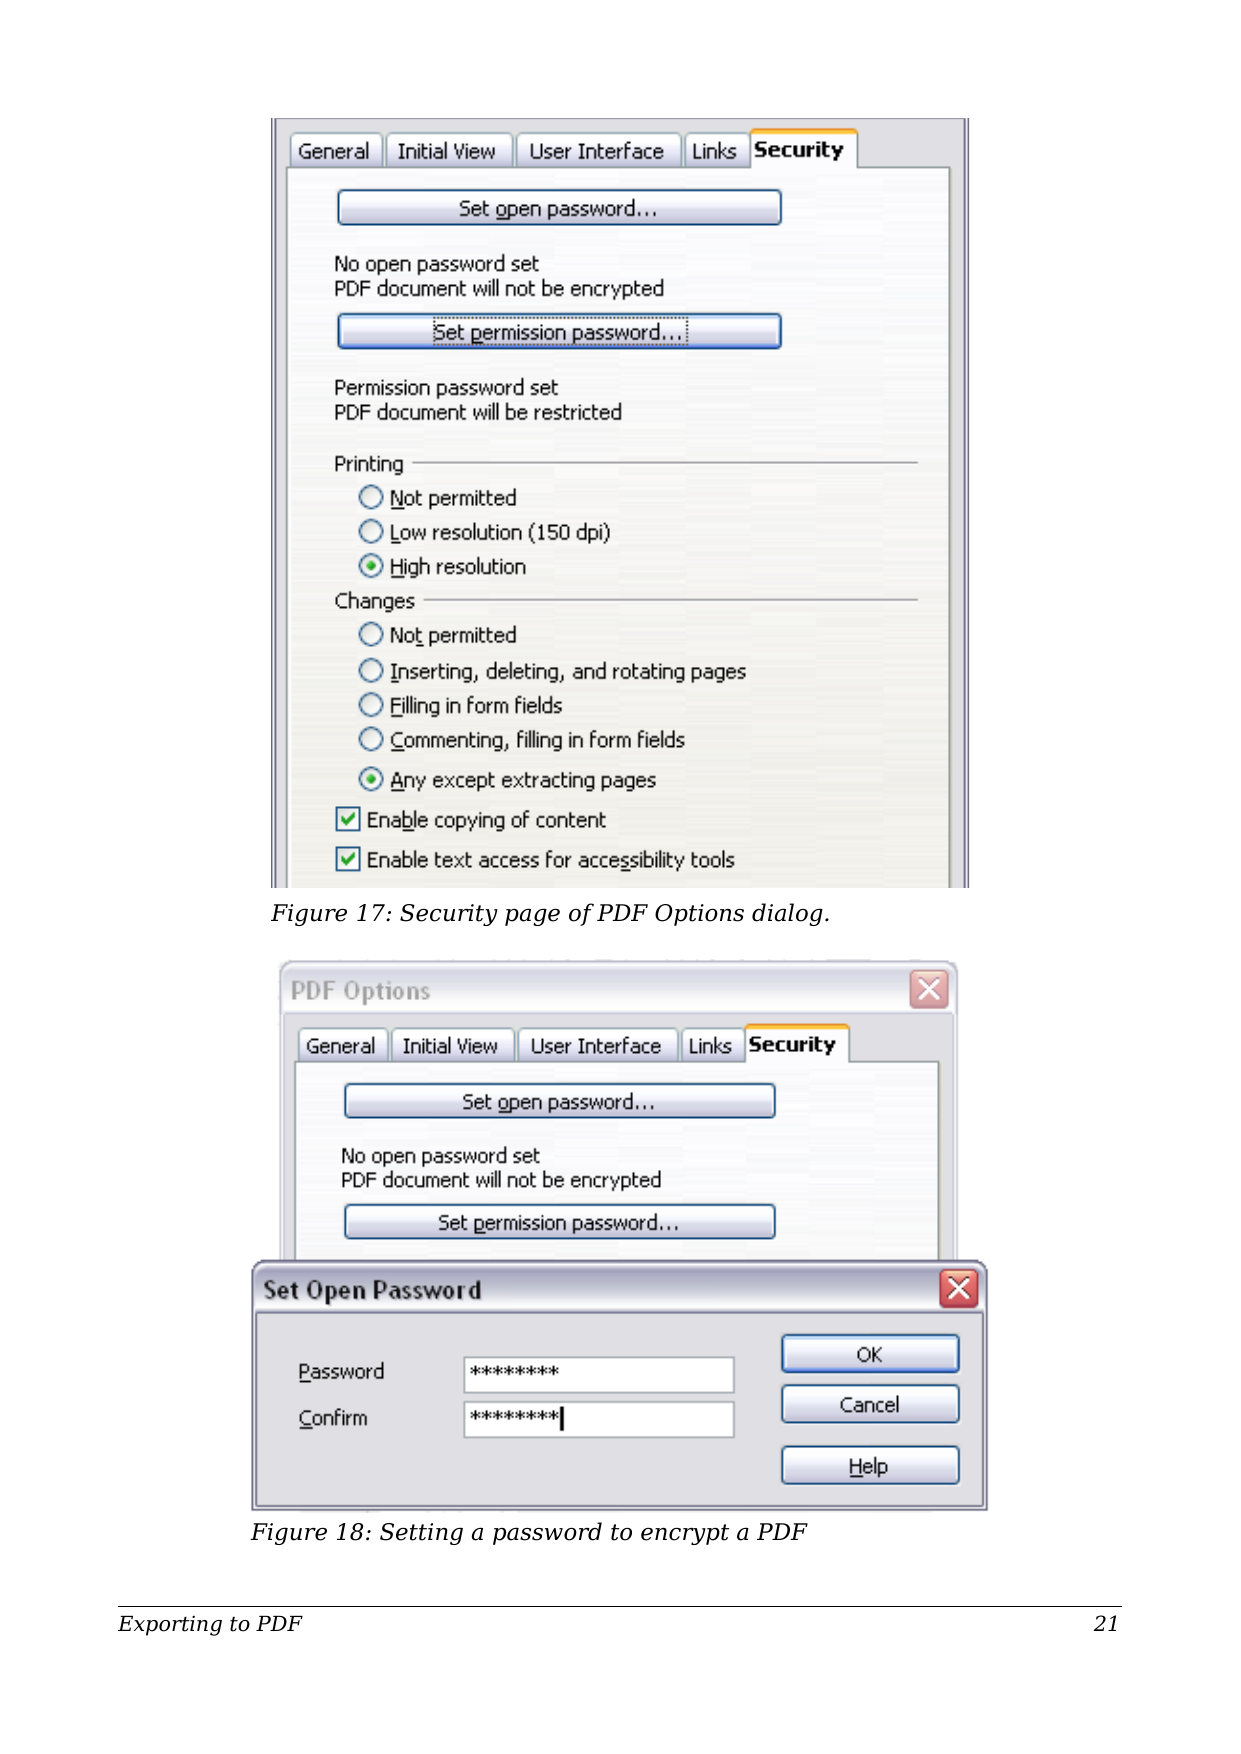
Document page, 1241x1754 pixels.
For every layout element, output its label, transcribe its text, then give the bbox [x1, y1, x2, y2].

text Figure 17: Security page of PDF Options dialog. [271, 901, 969, 927]
text Figure 18: Setting a password to encrypt a PDF [251, 1519, 989, 1546]
picture [271, 118, 970, 888]
picture [250, 959, 990, 1513]
